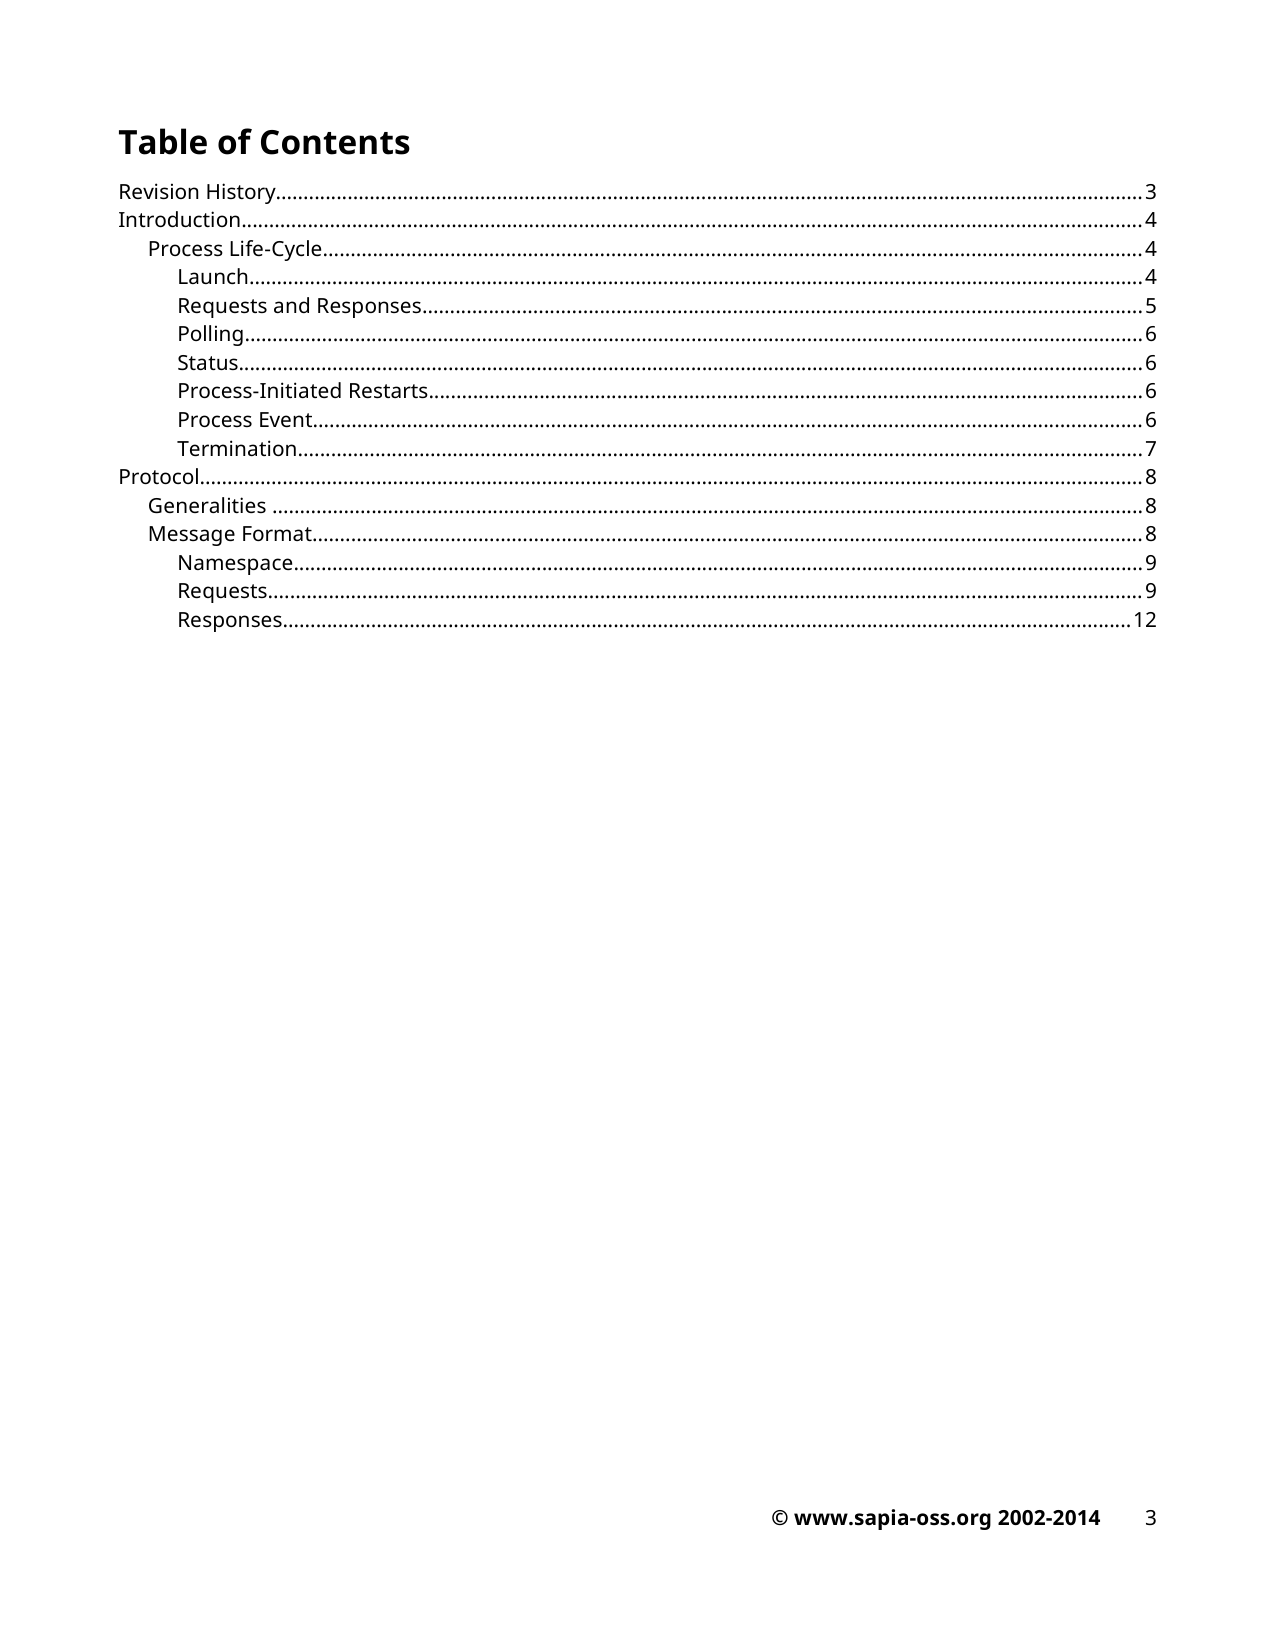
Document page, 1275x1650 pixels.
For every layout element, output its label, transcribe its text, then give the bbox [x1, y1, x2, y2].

text Revision History 3 [118, 177, 1157, 205]
text Message Format 8 [148, 519, 1157, 548]
text Launch 4 [177, 262, 1157, 291]
text Responses 12 [177, 605, 1157, 633]
text Process Life-Cycle 4 [148, 234, 1157, 262]
text Generalities 8 [148, 491, 1157, 519]
subtitle Table of Contents [118, 118, 1157, 164]
text Polling 6 [177, 319, 1157, 348]
text Process Event 6 [177, 405, 1157, 433]
text Protocol 8 [118, 462, 1157, 491]
text Requests 9 [177, 576, 1157, 605]
text Requests and Responses 5 [177, 291, 1157, 319]
text Introduction 4 [118, 205, 1157, 234]
text Process-Initiated Restarts 6 [177, 376, 1157, 405]
text Termination 7 [177, 433, 1157, 462]
text Namespace 9 [177, 548, 1157, 576]
text Status 6 [177, 348, 1157, 376]
